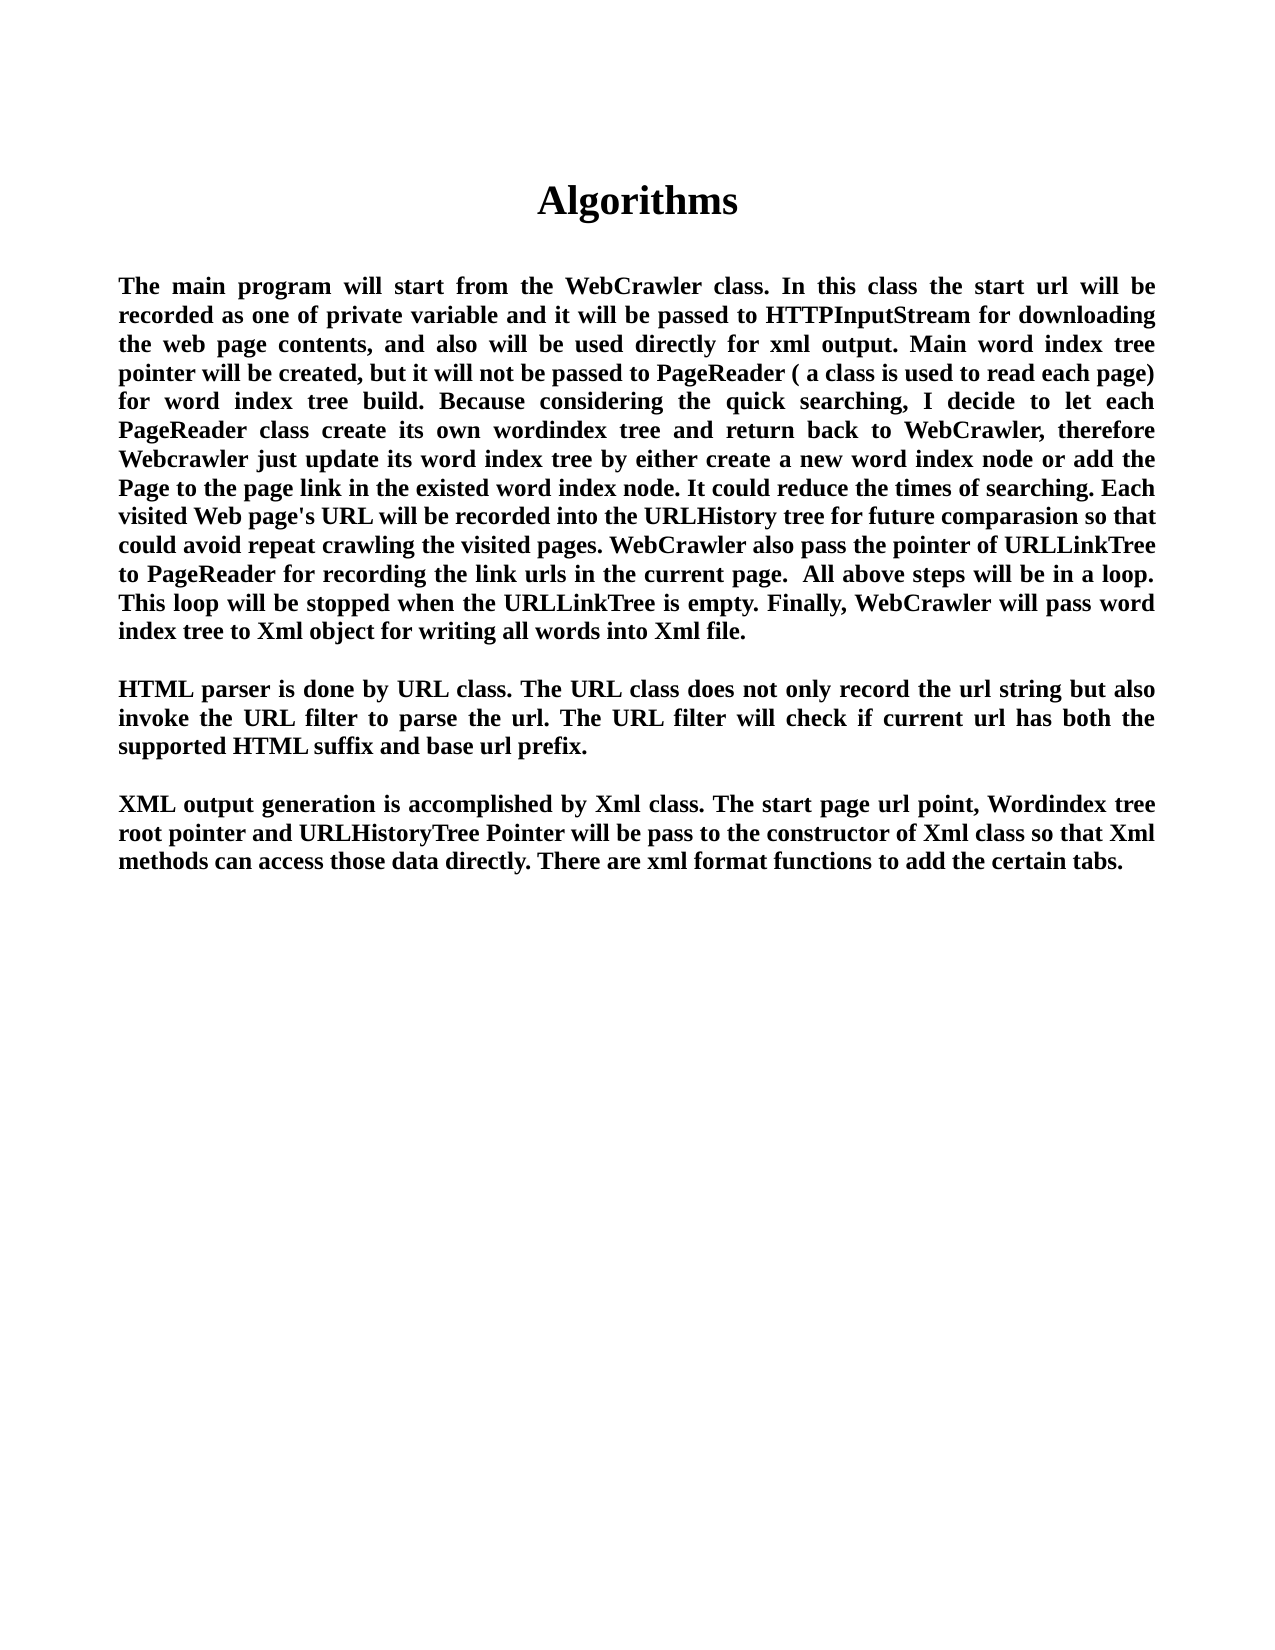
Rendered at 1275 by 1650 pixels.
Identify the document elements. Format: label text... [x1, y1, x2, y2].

text HTML parser is done by URL class. The URL class does not only record the url string but also invoke the URL filter to parse the url. The URL filter will check if current url has both the supported HTML suffix and base url prefix. [118, 674, 1157, 760]
text The main program will start from the WebCrawler class. In this class the start url will be recorded as one of private variable and it will be passed to HTTPInputStream for downloading the web page contents, and also will be used directly for xml output. Main word index tree pointer will be created, but it will not be passed to PageReader ( a class is used to read each page) for word index tree build. Because considering the quick searching, I decide to let each PageReader class create its own wordindex tree and return back to WebCrawler, therefore Webcrawler just update its word index tree by either create a new word index node or add the Page to the page link in the existed word index node. It could reduce the times of searching. Each visited Web page's URL will be recorded into the URLHistory tree for future comparasion so that could avoid repeat crawling the visited pages. WebCrawler also pass the pointer of URLLinkTree to PageReader for recording the link urls in the current page. All above steps will be in a loop. This loop will be stopped when the URLLinkTree is empty. Finally, WebCrawler will pass word index tree to Xml object for writing all words into Xml file. [118, 271, 1157, 645]
text XML output generation is accomplished by Xml class. The start page url point, Wordindex tree root pointer and URLHistoryTree Pointer will be pass to the constructor of Xml class so that Xml methods can access those data directly. There are xml format functions to add the certain tabs. [118, 789, 1157, 875]
text Algorithms [118, 176, 1157, 223]
